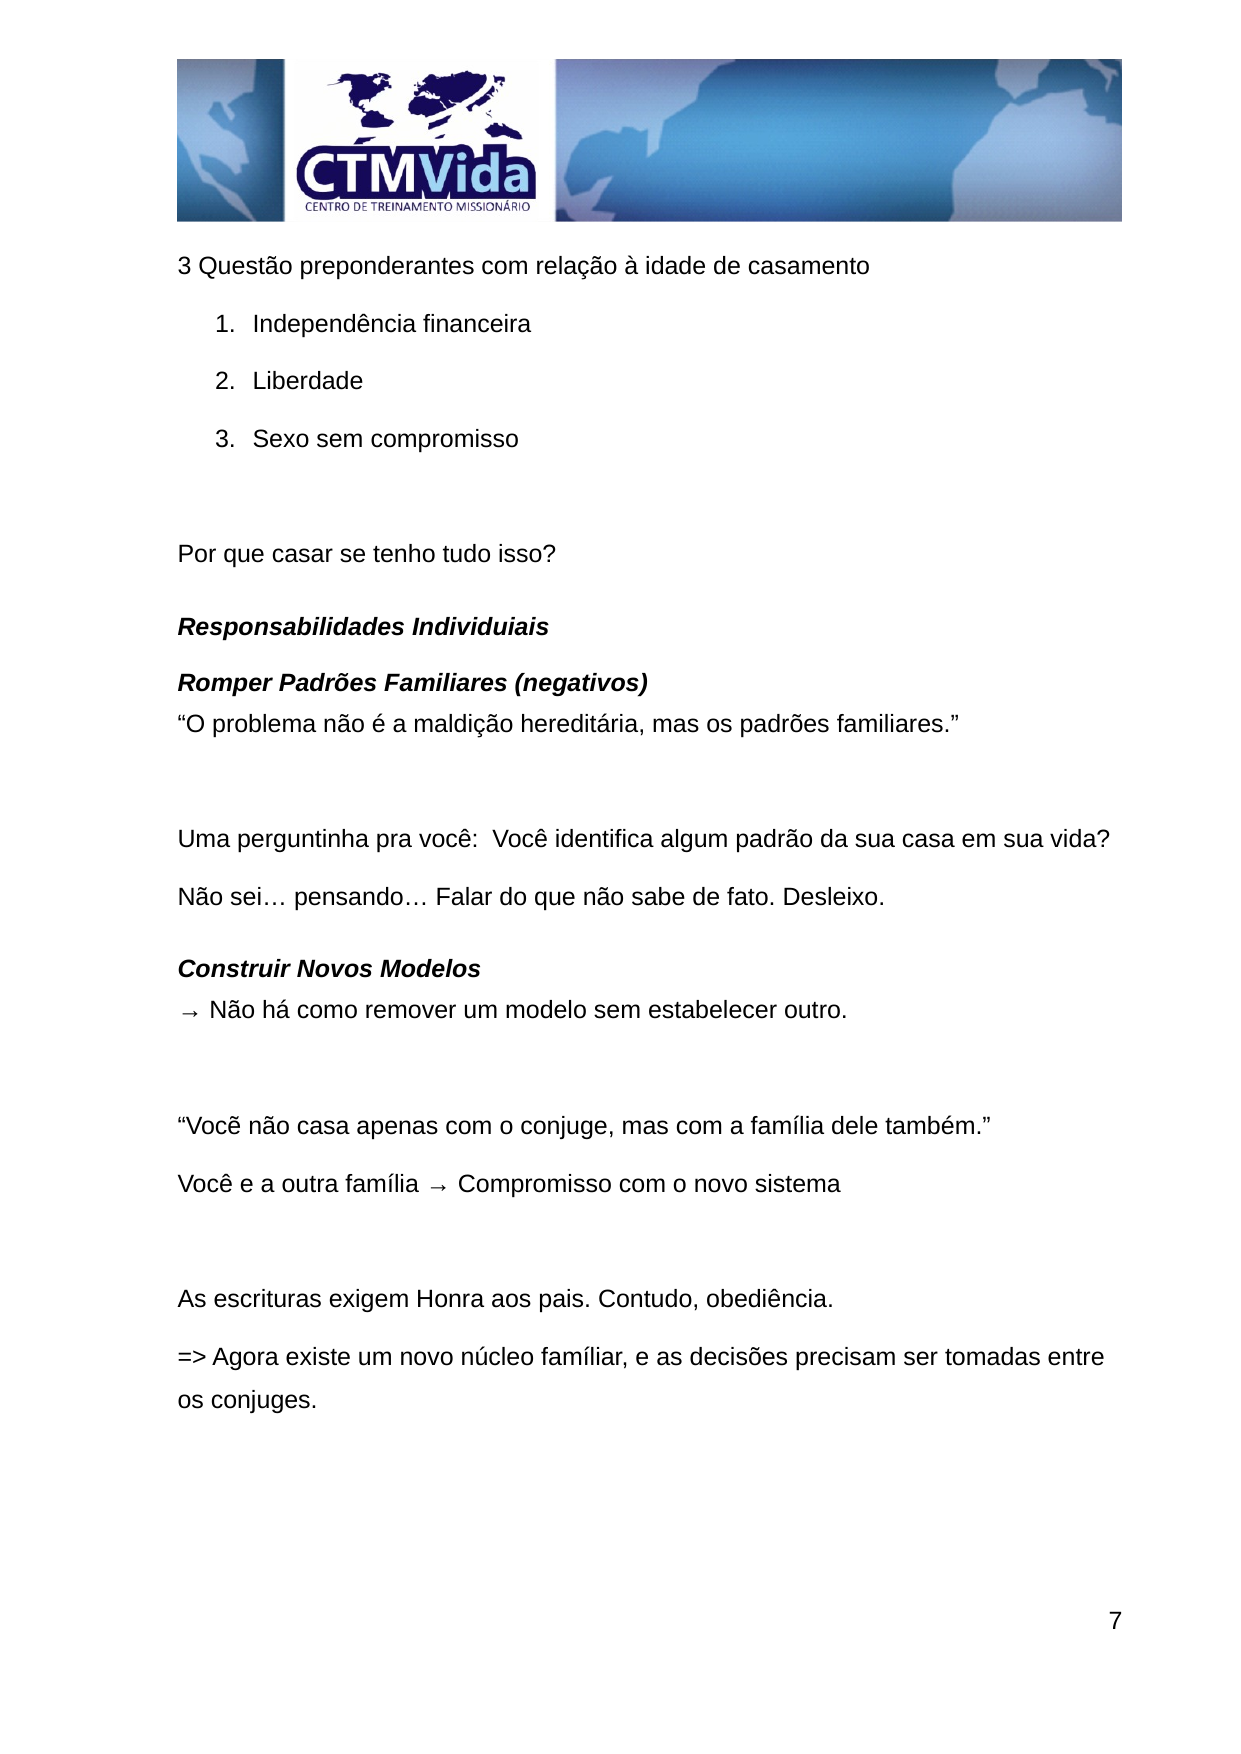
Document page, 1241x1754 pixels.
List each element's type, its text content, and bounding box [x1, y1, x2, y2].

text “O problema não é a maldição hereditária, mas os padrões familiares.” [177, 709, 1122, 738]
picture [177, 59, 1122, 222]
text Por que casar se tenho tudo isso? [177, 539, 1122, 568]
text => Agora existe um novo núcleo famíliar, e as decisões precisam ser tomadas entre os conjuges. [177, 1342, 1122, 1414]
list Liberdade [215, 366, 1122, 395]
text Você e a outra família → Compromisso com o novo sistema [177, 1169, 1122, 1197]
text Uma perguntinha pra você: Você identifica algum padrão da sua casa em sua vida? [177, 824, 1122, 853]
text 3 Questão preponderantes com relação à idade de casamento [177, 251, 1122, 280]
list Independência financeira [215, 309, 1122, 337]
text As escrituras exigem Honra aos pais. Contudo, obediência. [177, 1284, 1122, 1313]
text “Vocẽ não casa apenas com o conjuge, mas com a família dele também.” [177, 1111, 1122, 1140]
list Sexo sem compromisso [215, 424, 1122, 453]
text Não sei… pensando… Falar do que não sabe de fato. Desleixo. [177, 882, 1122, 911]
subtitle Construir novos modelos [177, 954, 1122, 983]
subtitle Responsabilidades individuiais [177, 612, 1122, 641]
text → Não há como remover um modelo sem estabelecer outro. [177, 996, 1122, 1024]
subtitle Romper padrões familiares (negativos) [177, 668, 1122, 696]
